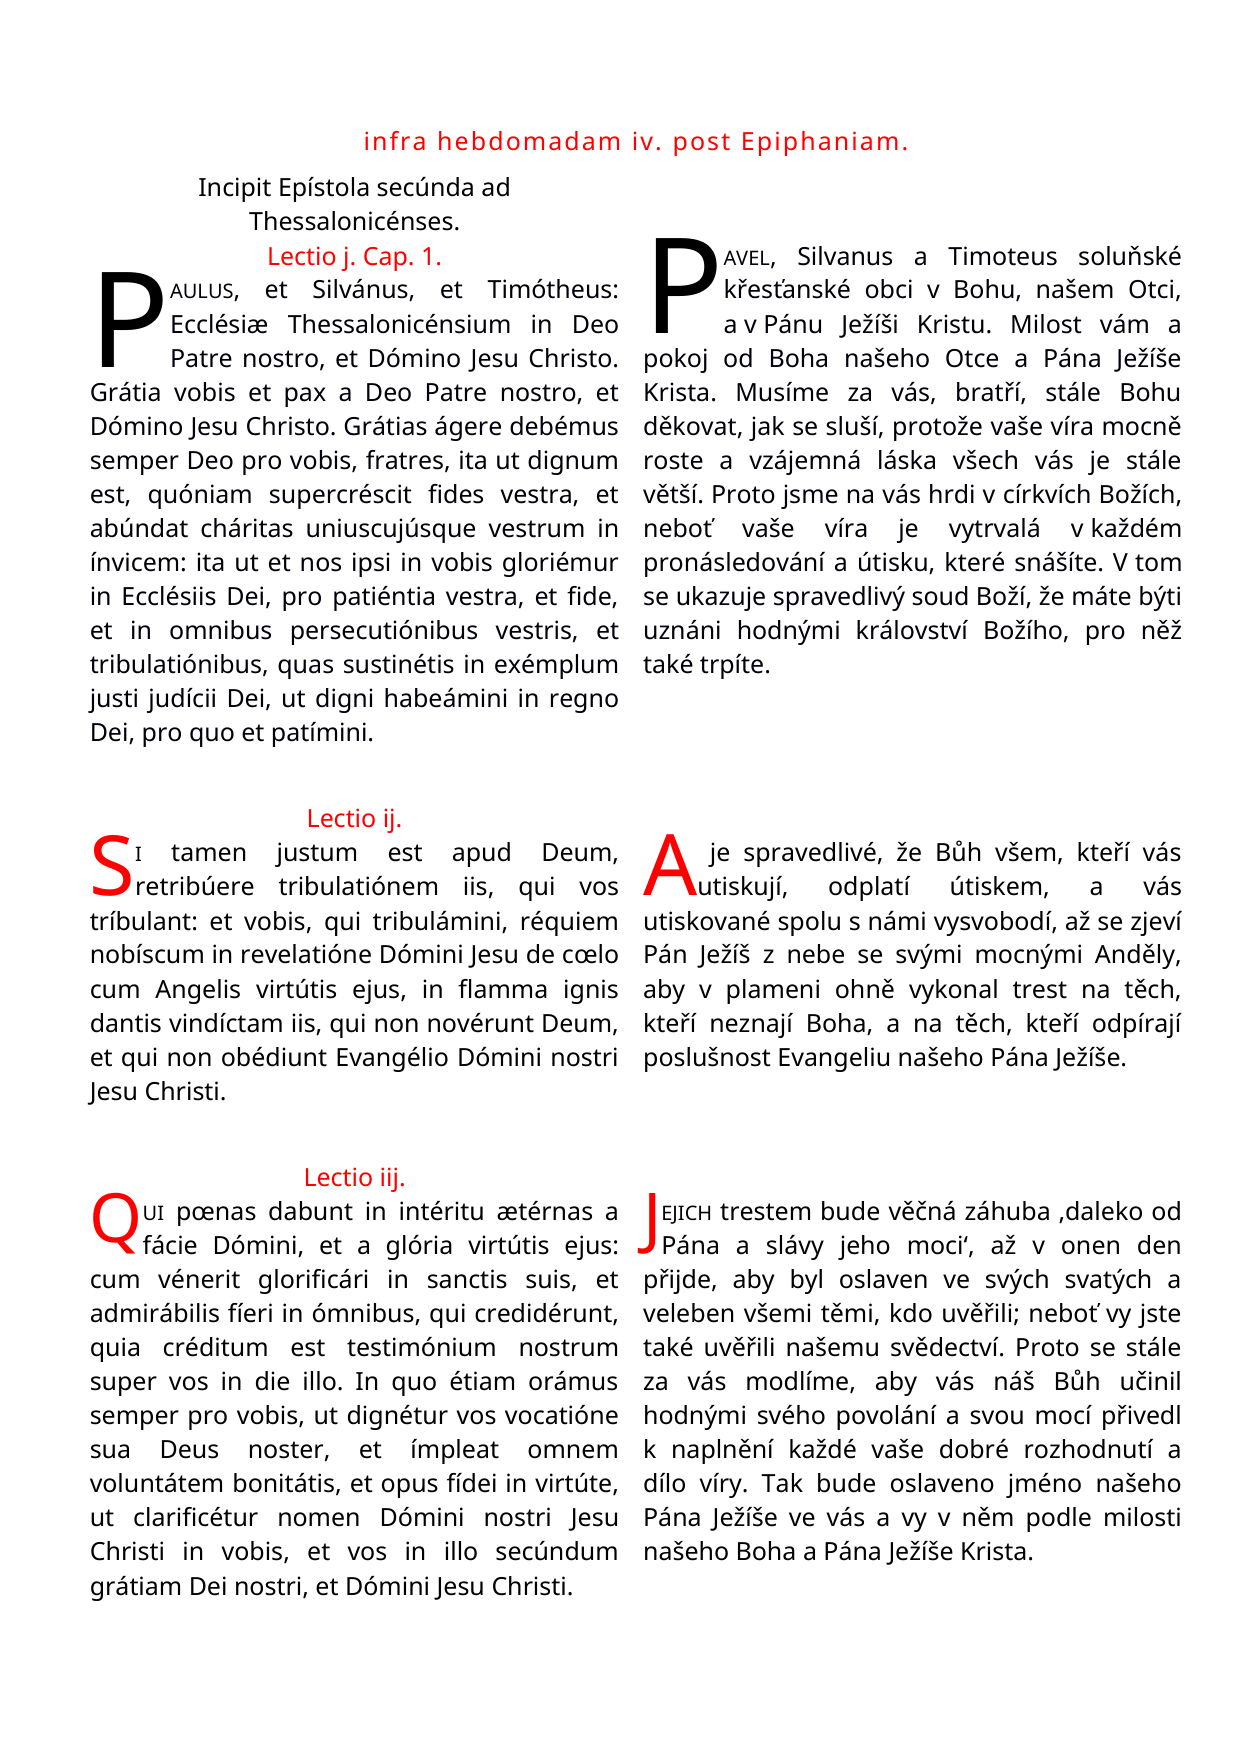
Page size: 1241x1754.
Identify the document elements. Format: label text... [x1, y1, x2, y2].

table_cell Lectio iij. Qui pœnas dabunt in intéritu ætérnas a fácie Dómini, et a glória virtútis ejus: cum vénerit glorificári in sanctis suis, et admirábilis fíeri in ómnibus, qui credidérunt, quia créditum est testimónium nostrum super vos in die illo. In quo étiam orámus semper pro vobis, ut dignétur vos vocatióne sua Deus noster, et ímpleat omnem voluntátem bonitátis, et opus fídei in virtúte, ut clarificétur nomen Dómini nostri Jesu Christi in vobis, et vos in illo secúndum grátiam Dei nostri, et Dómini Jesu Christi. [78, 1154, 631, 1614]
table_cell Jejich trestem bude věčná záhuba ‚daleko od Pána a slávy jeho moci‘, až v onen den přijde, aby byl oslaven ve svých svatých a veleben všemi těmi, kdo uvěřili; neboť vy jste také uvěřili našemu svědectví. Proto se stále za vás modlíme, aby vás náš Bůh učinil hodnými svého povolání a svou mocí přivedl k naplnění každé vaše dobré rozhodnutí a dílo víry. Tak bude oslaveno jméno našeho Pána Ježíše ve vás a vy v něm podle milosti našeho Boha a Pána Ježíše Krista. [631, 1154, 1194, 1614]
table_cell infra hebdomadam iv. post Epiphaniam. [78, 118, 1194, 164]
table_cell Lectio ij. Si tamen justum est apud Deum, retribúere tribulatiónem iis, qui vos tríbulant: et vobis, qui tribulámini, réquiem nobíscum in revelatióne Dómini Jesu de cœlo cum Angelis virtútis ejus, in flamma ignis dantis vindíctam iis, qui non novérunt Deum, et qui non obédiunt Evangélio Dómini nostri Jesu Christi. [78, 795, 631, 1153]
table_cell Pavel, Silvanus a Timoteus soluňské křesťanské obci v Bohu, našem Otci, a v Pánu Ježíši Kristu. Milost vám a pokoj od Boha našeho Otce a Pána Ježíše Krista. Musíme za vás, bratří, stále Bohu děkovat, jak se sluší, protože vaše víra mocně roste a vzájemná láska všech vás je stále větší. Proto jsme na vás hrdi v církvích Božích, neboť vaše víra je vytrvalá v každém pronásledování a útisku, které snášíte. V tom se ukazuje spravedlivý soud Boží, že máte býti uznáni hodnými království Božího, pro něž také trpíte. [631, 164, 1194, 795]
table_cell A je spravedlivé, že Bůh všem, kteří vás utiskují, odplatí útiskem, a vás utiskované spolu s námi vysvobodí, až se zjeví Pán Ježíš z nebe se svými mocnými Anděly, aby v plameni ohně vykonal trest na těch, kteří neznají Boha, a na těch, kteří odpírají poslušnost Evangeliu našeho Pána Ježíše. [631, 795, 1194, 1153]
table_cell Incipit Epístola secúnda ad Thessalonicénses. Lectio j. Cap. 1. Paulus, et Silvánus, et Timótheus: Ecclésiæ Thessalonicénsium in Deo Patre nostro, et Dómino Jesu Christo. Grátia vobis et pax a Deo Patre nostro, et Dómino Jesu Christo. Grátias ágere debémus semper Deo pro vobis, fratres, ita ut dignum est, quóniam supercréscit fides vestra, et abúndat cháritas uniuscujúsque vestrum in ínvicem: ita ut et nos ipsi in vobis gloriémur in Ecclésiis Dei, pro patiéntia vestra, et fide, et in omnibus persecutiónibus vestris, et tribulatiónibus, quas sustinétis in exémplum justi judícii Dei, ut digni habeámini in regno Dei, pro quo et patímini. [78, 164, 631, 795]
